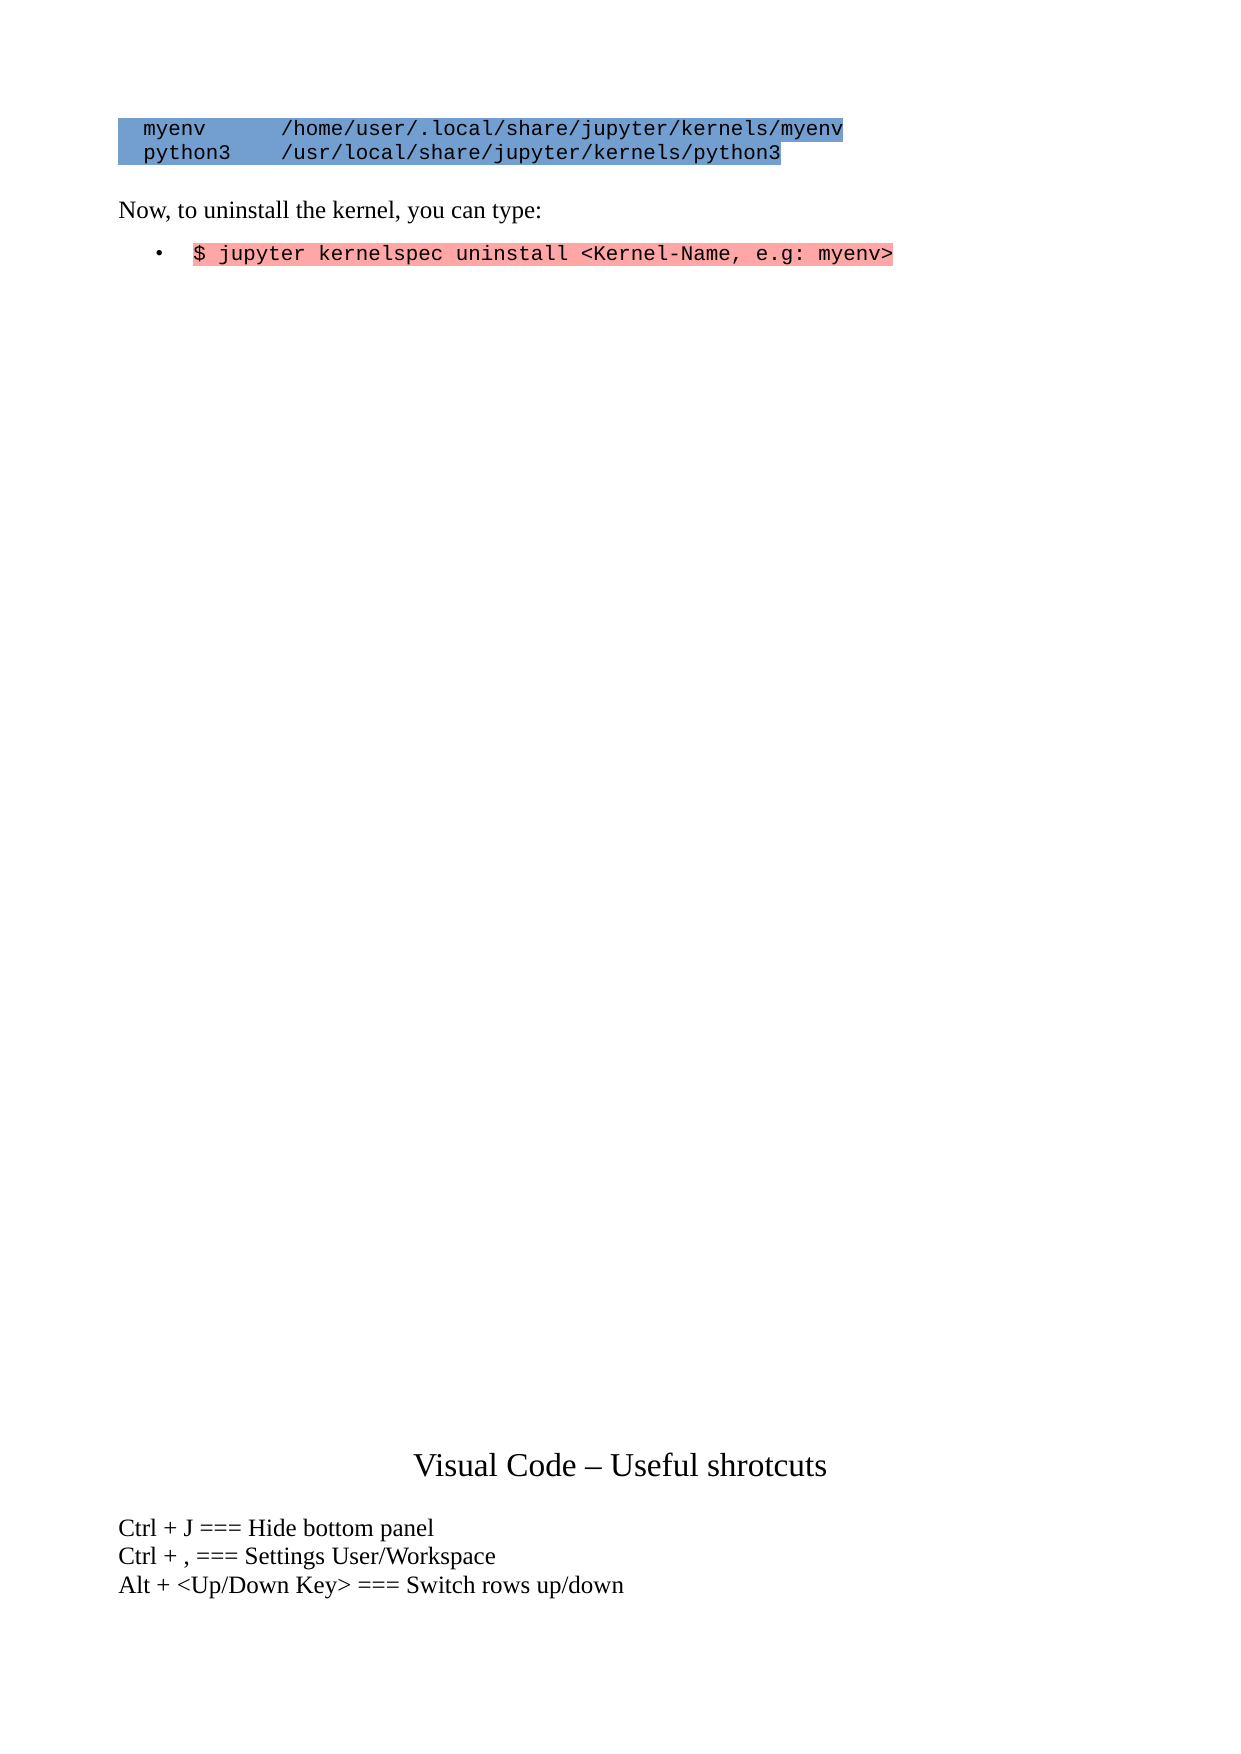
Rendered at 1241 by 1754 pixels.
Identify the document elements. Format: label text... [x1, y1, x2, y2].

text myenv /home/user/.local/share/jupyter/kernels/myenv [118, 118, 1122, 142]
text Visual Code – Useful shrotcuts [118, 1446, 1122, 1484]
text python3 /usr/local/share/jupyter/kernels/python3 [118, 142, 1122, 165]
list $ jupyter kernelspec uninstall <Kernel-Name, e.g: myenv> [156, 242, 1122, 266]
text Now, to uninstall the kernel, you can type: [118, 195, 1122, 224]
text Alt + <Up/Down Key> === Switch rows up/down [118, 1570, 1122, 1599]
text Ctrl + J === Hide bottom panel [118, 1513, 1122, 1541]
text Ctrl + , === Settings User/Workspace [118, 1541, 1122, 1570]
